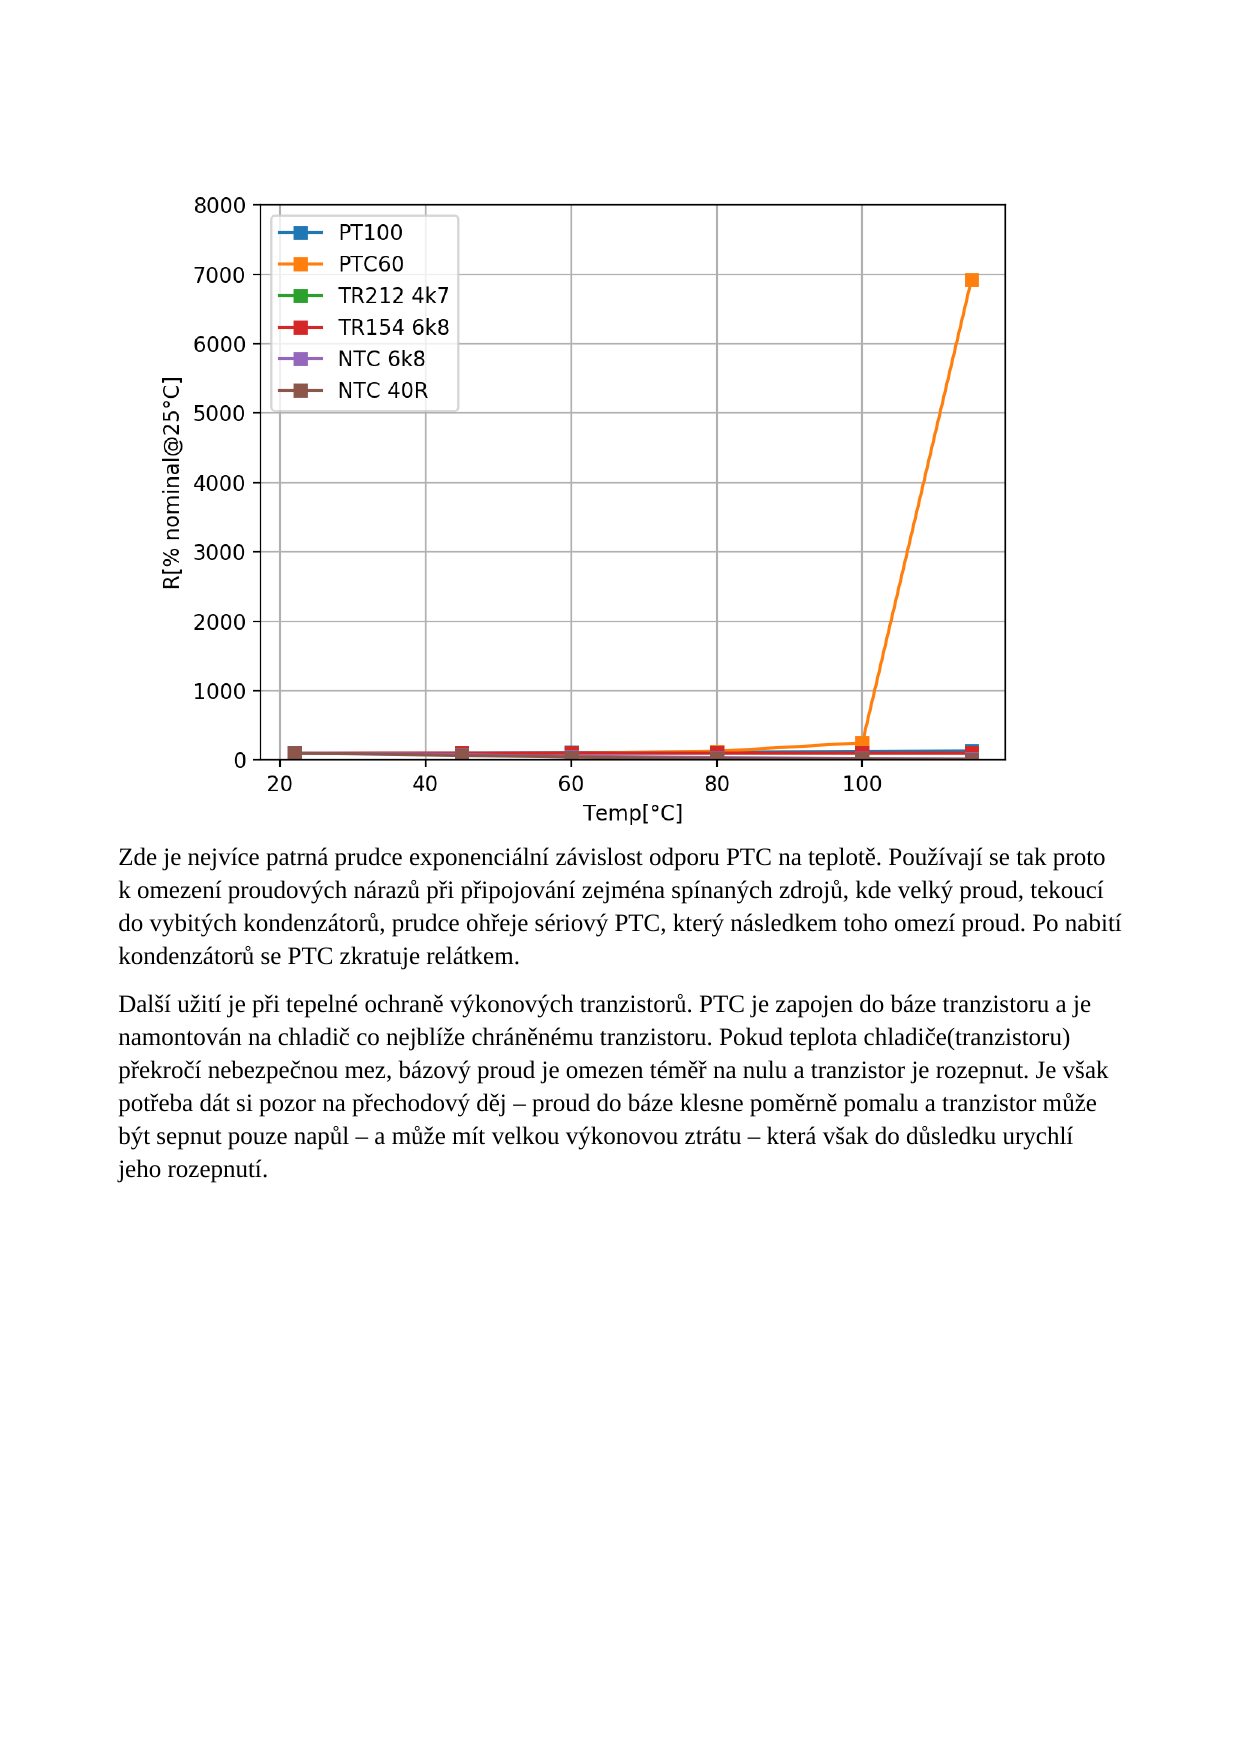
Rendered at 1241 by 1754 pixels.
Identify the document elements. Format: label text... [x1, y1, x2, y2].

text Zde je nejvíce patrná prudce exponenciální závislost odporu PTC na teplotě. Používají se tak proto k omezení proudových nárazů při připojování zejména spínaných zdrojů, kde velký proud, tekoucí do vybitých kondenzátorů, prudce ohřeje sériový PTC, který následkem toho omezí proud. Po nabití kondenzátorů se PTC zkratuje relátkem. [118, 118, 1122, 970]
text Další užití je při tepelné ochraně výkonových tranzistorů. PTC je zapojen do báze tranzistoru a je namontován na chladič co nejblíže chráněnému tranzistoru. Pokud teplota chladiče(tranzistoru) překročí nebezpečnou mez, bázový proud je omezen téměř na nulu a tranzistor je rozepnut. Je však potřeba dát si pozor na přechodový děj – proud do báze klesne poměrně pomalu a tranzistor může být sepnut pouze napůl – a může mít velkou výkonovou ztrátu – která však do důsledku urychlí jeho rozepnutí. [118, 989, 1122, 1183]
picture [140, 118, 1100, 839]
